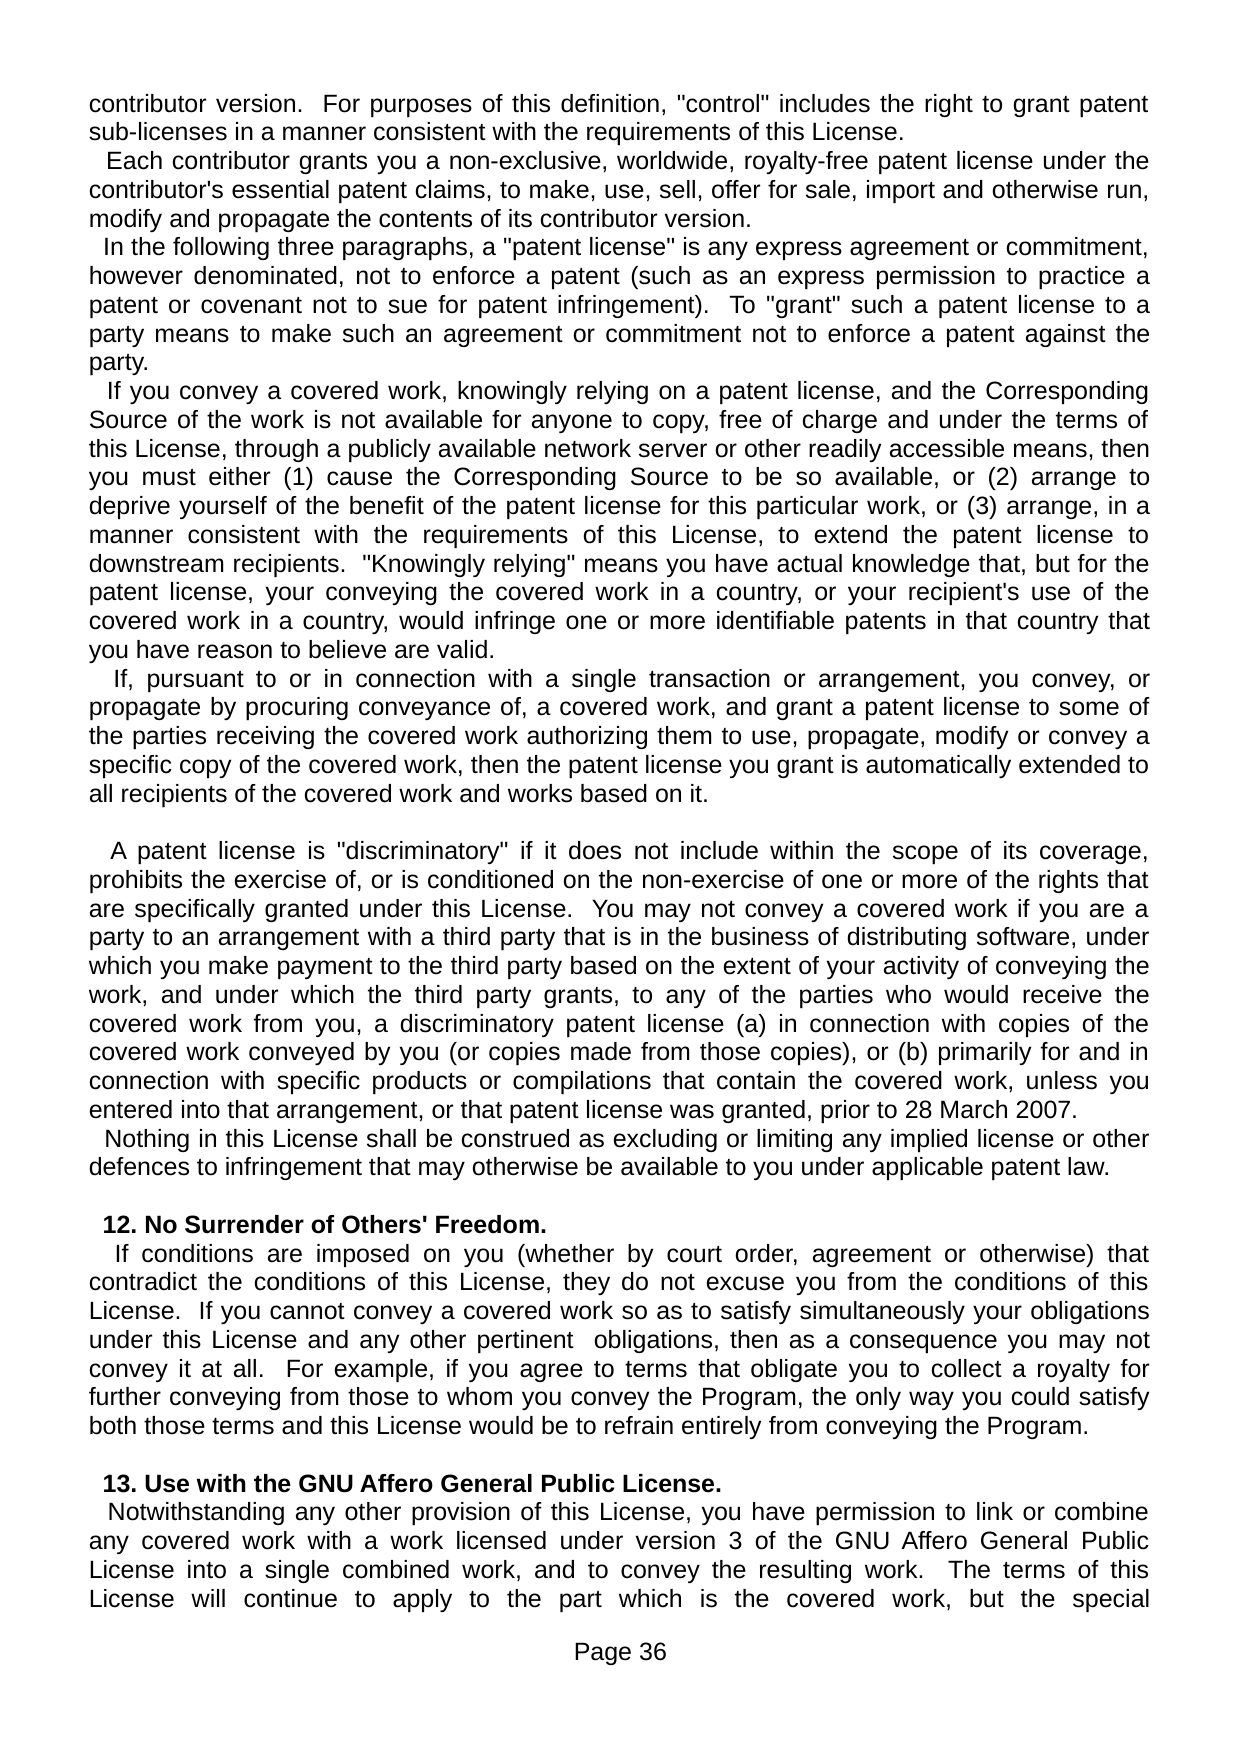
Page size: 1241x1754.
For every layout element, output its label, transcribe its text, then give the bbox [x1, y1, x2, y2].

text Nothing in this License shall be construed as excluding or limiting any implied license or other defences to infringement that may otherwise be available to you under applicable patent law. [88, 1123, 1152, 1181]
text In the following three paragraphs, a "patent license" is any express agreement or commitment, however denominated, not to enforce a patent (such as an express permission to practice a patent or covenant not to sue for patent infringement). To "grant" such a patent license to a party means to make such an agreement or commitment not to enforce a patent against the party. [88, 232, 1152, 376]
text If, pursuant to or in connection with a single transaction or arrangement, you convey, or propagate by procuring conveyance of, a covered work, and grant a patent license to some of the parties receiving the covered work authorizing them to use, propagate, modify or convey a specific copy of the covered work, then the patent license you grant is automatically extended to all recipients of the covered work and works based on it. [88, 663, 1152, 807]
text Notwithstanding any other provision of this License, you have permission to link or combine any covered work with a work licensed under version 3 of the GNU Affero General Public License into a single combined work, and to convey the resulting work. The terms of this License will continue to apply to the part which is the covered work, but the special [88, 1497, 1152, 1612]
text contributor version. For purposes of this definition, "control" includes the right to grant patent sub-licenses in a manner consistent with the requirements of this License. [88, 88, 1152, 146]
text A patent license is "discriminatory" if it does not include within the scope of its coverage, prohibits the exercise of, or is conditioned on the non-exercise of one or more of the rights that are specifically granted under this License. You may not convey a covered work if you are a party to an arrangement with a third party that is in the business of distributing software, under which you make payment to the third party based on the extent of your activity of conveying the work, and under which the third party grants, to any of the parties who would receive the covered work from you, a discriminatory patent license (a) in connection with copies of the covered work conveyed by you (or copies made from those copies), or (b) primarily for and in connection with specific products or compilations that contain the covered work, unless you entered into that arrangement, or that patent license was granted, prior to 28 March 2007. [88, 836, 1152, 1123]
text 13. Use with the GNU Affero General Public License. [88, 1468, 1152, 1497]
text Each contributor grants you a non-exclusive, worldwide, royalty-free patent license under the contributor's essential patent claims, to make, use, sell, offer for sale, import and otherwise run, modify and propagate the contents of its contributor version. [88, 146, 1152, 232]
text If conditions are imposed on you (whether by court order, agreement or otherwise) that contradict the conditions of this License, they do not excuse you from the conditions of this License. If you cannot convey a covered work so as to satisfy simultaneously your obligations under this License and any other pertinent obligations, then as a consequence you may not convey it at all. For example, if you agree to terms that obligate you to collect a royalty for further conveying from those to whom you convey the Program, the only way you could satisfy both those terms and this License would be to refrain entirely from conveying the Program. [88, 1238, 1152, 1440]
text If you convey a covered work, knowingly relying on a patent license, and the Corresponding Source of the work is not available for anyone to copy, free of charge and under the terms of this License, through a publicly available network server or other readily accessible means, then you must either (1) cause the Corresponding Source to be so available, or (2) arrange to deprive yourself of the benefit of the patent license for this particular work, or (3) arrange, in a manner consistent with the requirements of this License, to extend the patent license to downstream recipients. "Knowingly relying" means you have actual knowledge that, but for the patent license, your conveying the covered work in a country, or your recipient's use of the covered work in a country, would infringe one or more identifiable patents in that country that you have reason to believe are valid. [88, 376, 1152, 663]
text 12. No Surrender of Others' Freedom. [88, 1210, 1152, 1238]
